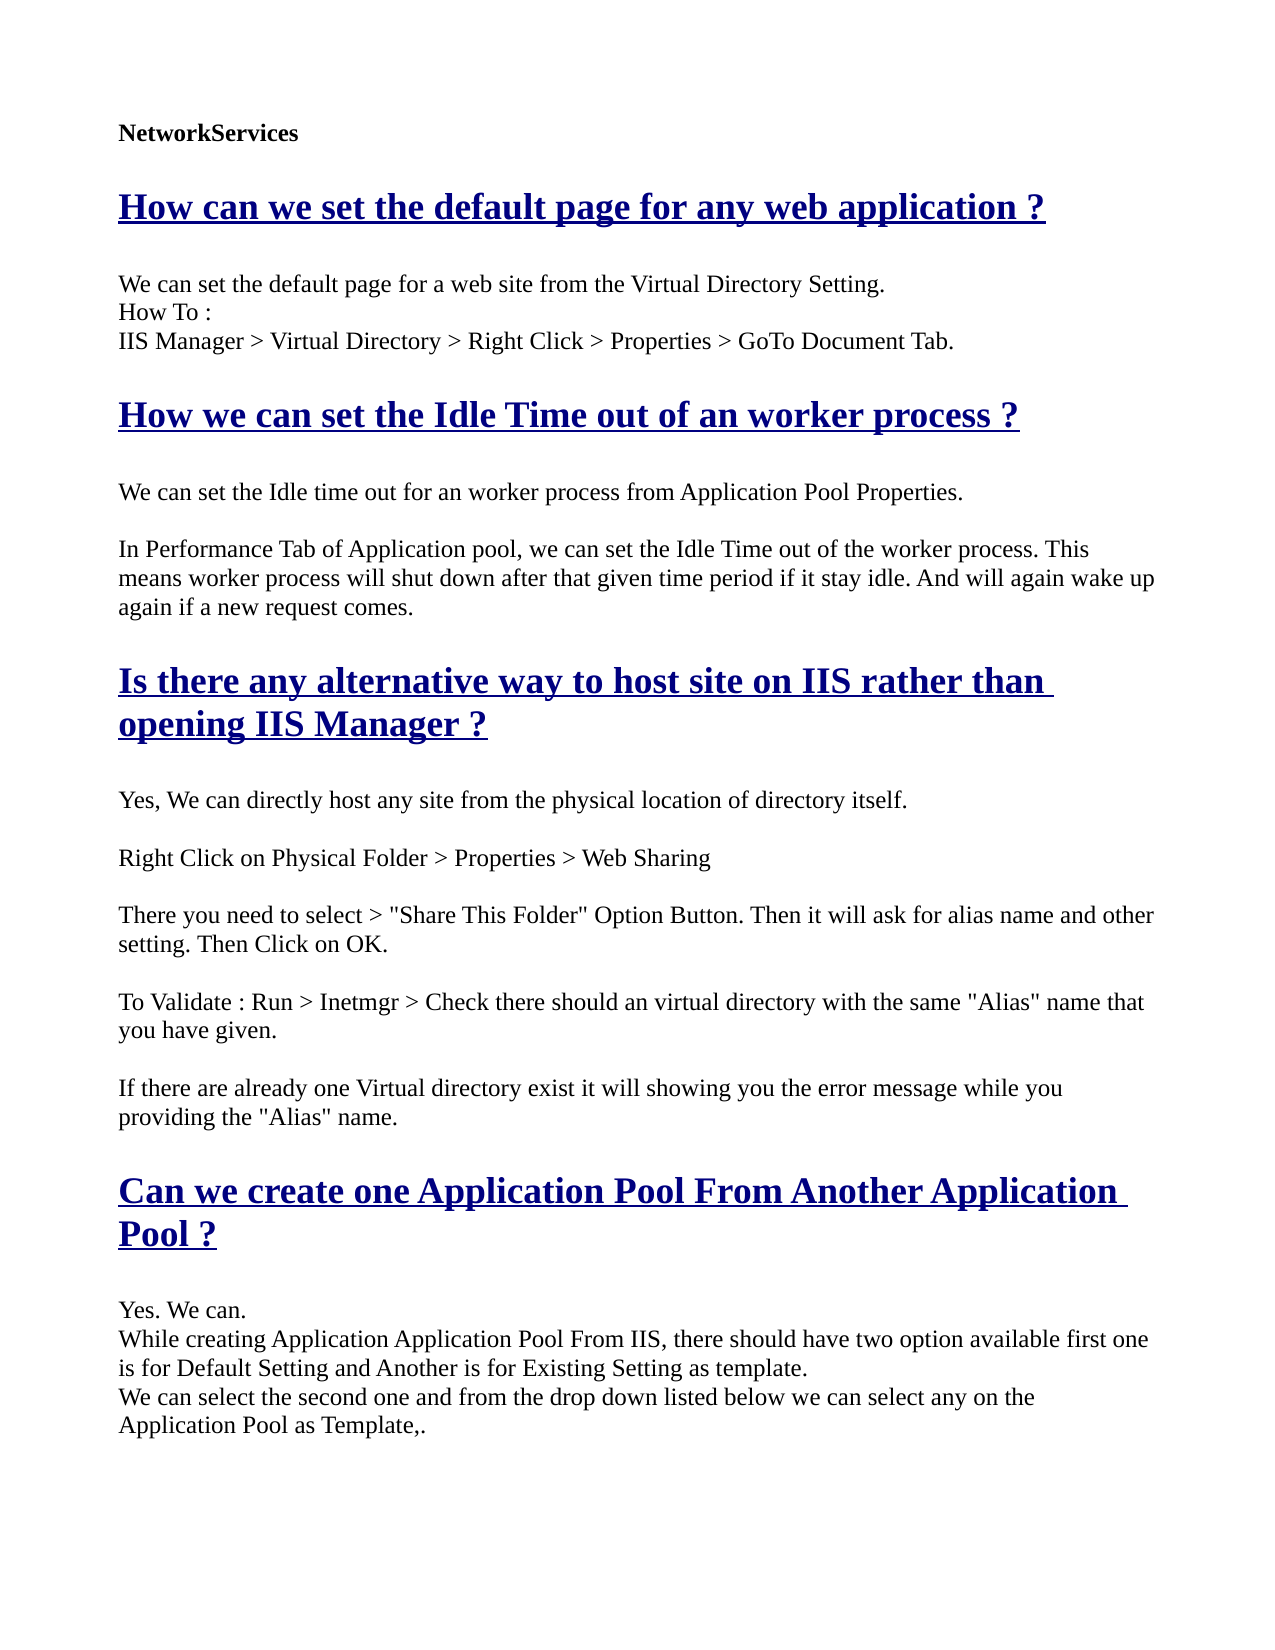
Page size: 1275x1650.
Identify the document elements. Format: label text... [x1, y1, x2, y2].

subtitle Can we create one Application Pool From Another Application Pool ? [118, 1168, 1157, 1254]
text Yes. We can. While creating Application Application Pool From IIS, there should have two option available first one is for Default Setting and Another is for Existing Setting as template. We can select the second one and from the drop down listed below we can select any on the Application Pool as Template,. [118, 1267, 1157, 1439]
subtitle How can we set the default page for any web application ? [118, 184, 1157, 227]
text NetworkServices [118, 118, 1157, 147]
text Yes, We can directly host any site from the physical location of directory itself. Right Click on Physical Folder > Properties > Web Sharing There you need to select > "Share This Folder" Option Button. Then it will ask for alias name and other setting. Then Click on OK. To Validate : Run > Inetmgr > Check there should an virtual directory with the same "Alias" name that you have given. If there are already one Virtual directory exist it will showing you the error message while you providing the "Alias" name. [118, 757, 1157, 1131]
subtitle How we can set the Idle Time out of an worker process ? [118, 392, 1157, 436]
text We can set the Idle time out for an worker process from Application Pool Properties. In Performance Tab of Application pool, we can set the Idle Time out of the worker process. This means worker process will shut down after that given time period if it stay idle. And will again wake up again if a new request comes. [118, 448, 1157, 621]
subtitle Is there any alternative way to host site on IIS rather than opening IIS Manager ? [118, 658, 1157, 744]
text We can set the default page for a web site from the Virtual Directory Setting. How To : IIS Manager > Virtual Directory > Right Click > Properties > GoTo Document Tab. [118, 240, 1157, 355]
